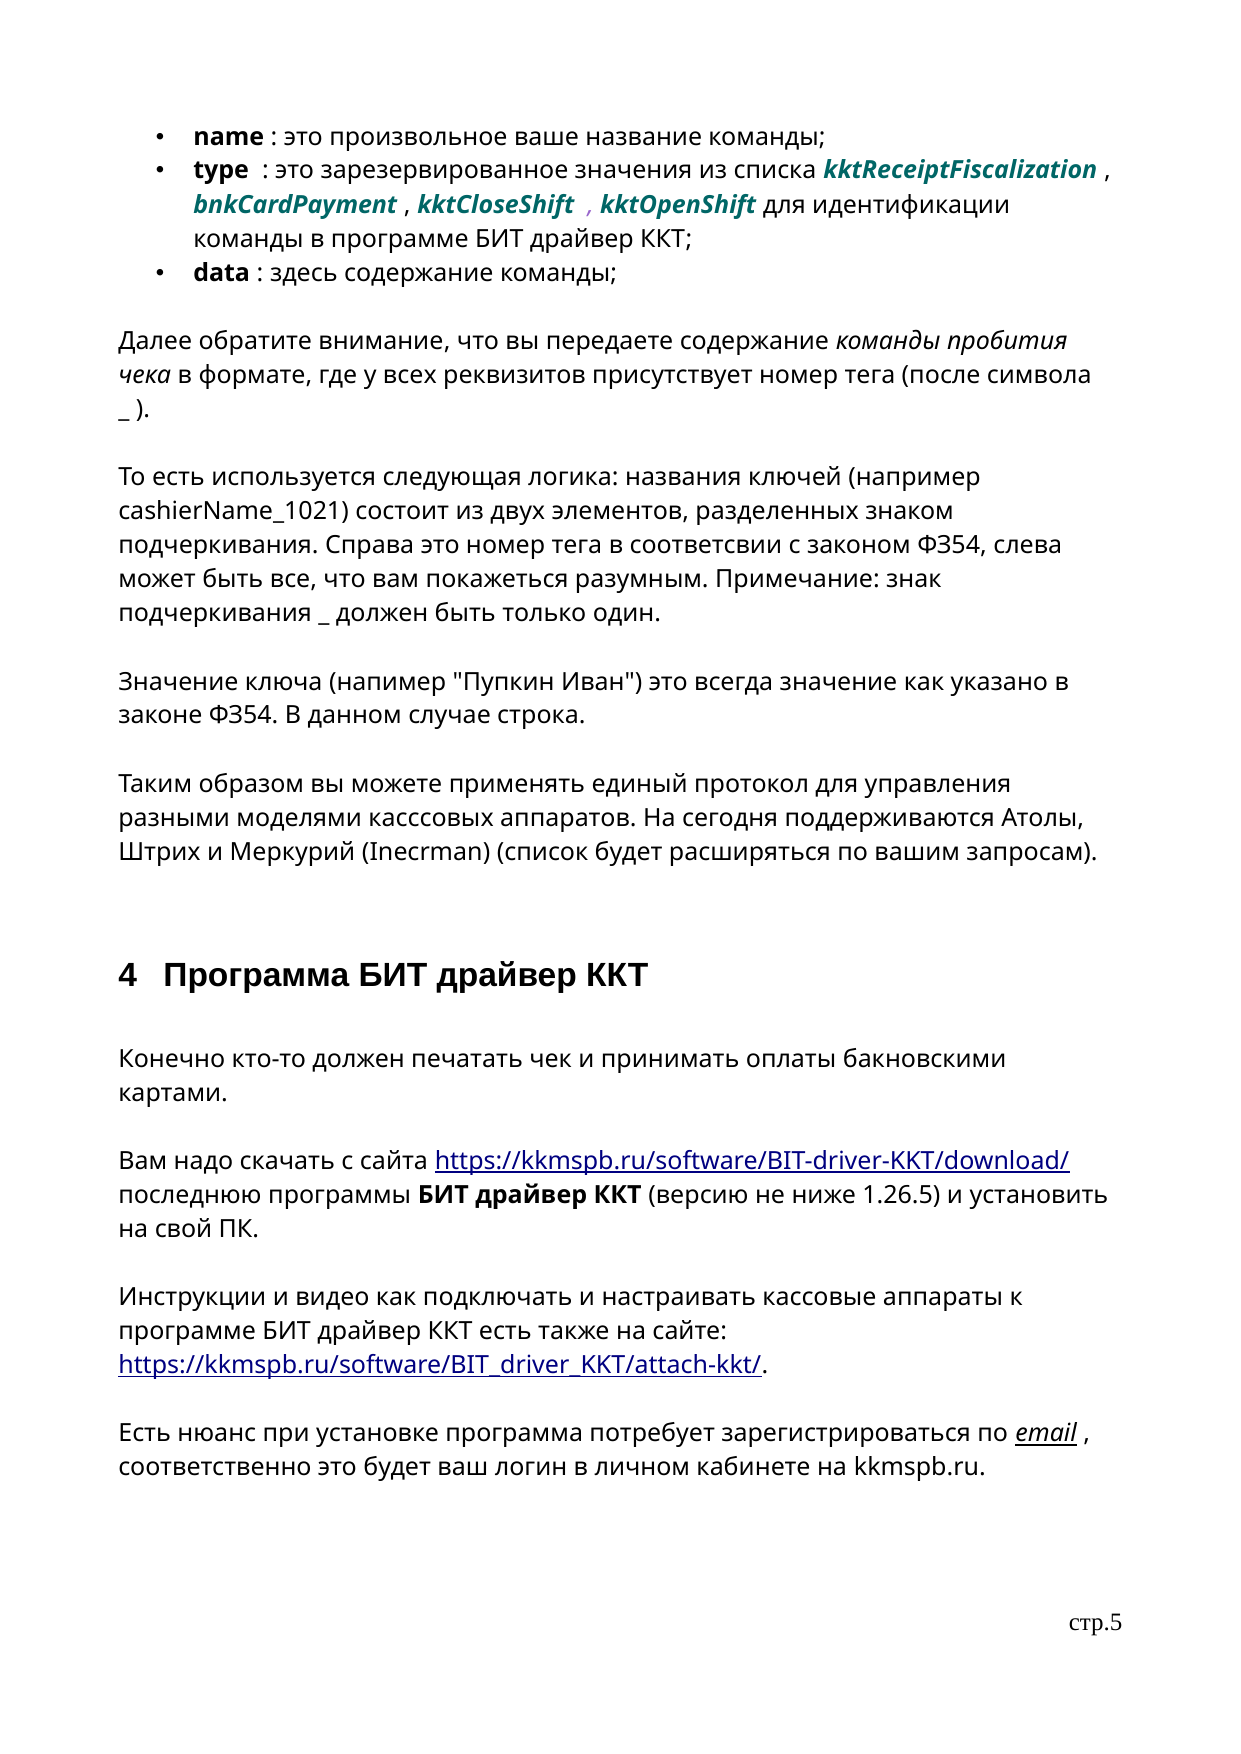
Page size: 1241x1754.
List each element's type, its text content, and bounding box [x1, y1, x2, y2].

list type : это зарезервированное значения из списка kktReceiptFiscalization , bnkCardPayment , kktCloseShift , kktOpenShift для идентификации команды в программе БИТ драйвер ККТ; [156, 152, 1122, 254]
text Конечно кто-то должен печатать чек и принимать оплаты бакновскими картами. [118, 1040, 1122, 1108]
subtitle Программа БИТ драйвер ККТ [118, 955, 1122, 994]
text То есть используется следующая логика: названия ключей (например cashierName_1021) состоит из двух элементов, разделенных знаком подчеркивания. Справа это номер тега в соответсвии с законом ФЗ54, слева может быть все, что вам покажеться разумным. Примечание: знак подчеркивания _ должен быть только один. [118, 459, 1122, 629]
list name : это произвольное ваше название команды; [156, 118, 1122, 152]
text Далее обратите внимание, что вы передаете содержание команды пробития чека в формате, где у всех реквизитов присутствует номер тега (после символа _ ). [118, 322, 1122, 425]
text Есть нюанс при установке программа потребует зарегистрироваться по email , соответственно это будет ваш логин в личном кабинете на kkmspb.ru. [118, 1415, 1122, 1483]
list data : здесь содержание команды; [156, 254, 1122, 288]
text Вам надо скачать с сайта https://kkmspb.ru/software/BIT-driver-KKT/download/ последнюю программы БИТ драйвер ККТ (версию не ниже 1.26.5) и установить на свой ПК. [118, 1142, 1122, 1244]
text Таким образом вы можете применять единый протокол для управления разными моделями касссовых аппаратов. На сегодня поддерживаются Атолы, Штрих и Меркурий (Inecrman) (список будет расширяться по вашим запросам). [118, 765, 1122, 867]
text Инструкции и видео как подключать и настраивать кассовые аппараты к программе БИТ драйвер ККТ есть также на сайте: https://kkmspb.ru/software/BIT_driver_KKT/attach-kkt/. [118, 1279, 1122, 1381]
text Значение ключа (напимер "Пупкин Иван") это всегда значение как указано в законе ФЗ54. В данном случае строка. [118, 663, 1122, 731]
